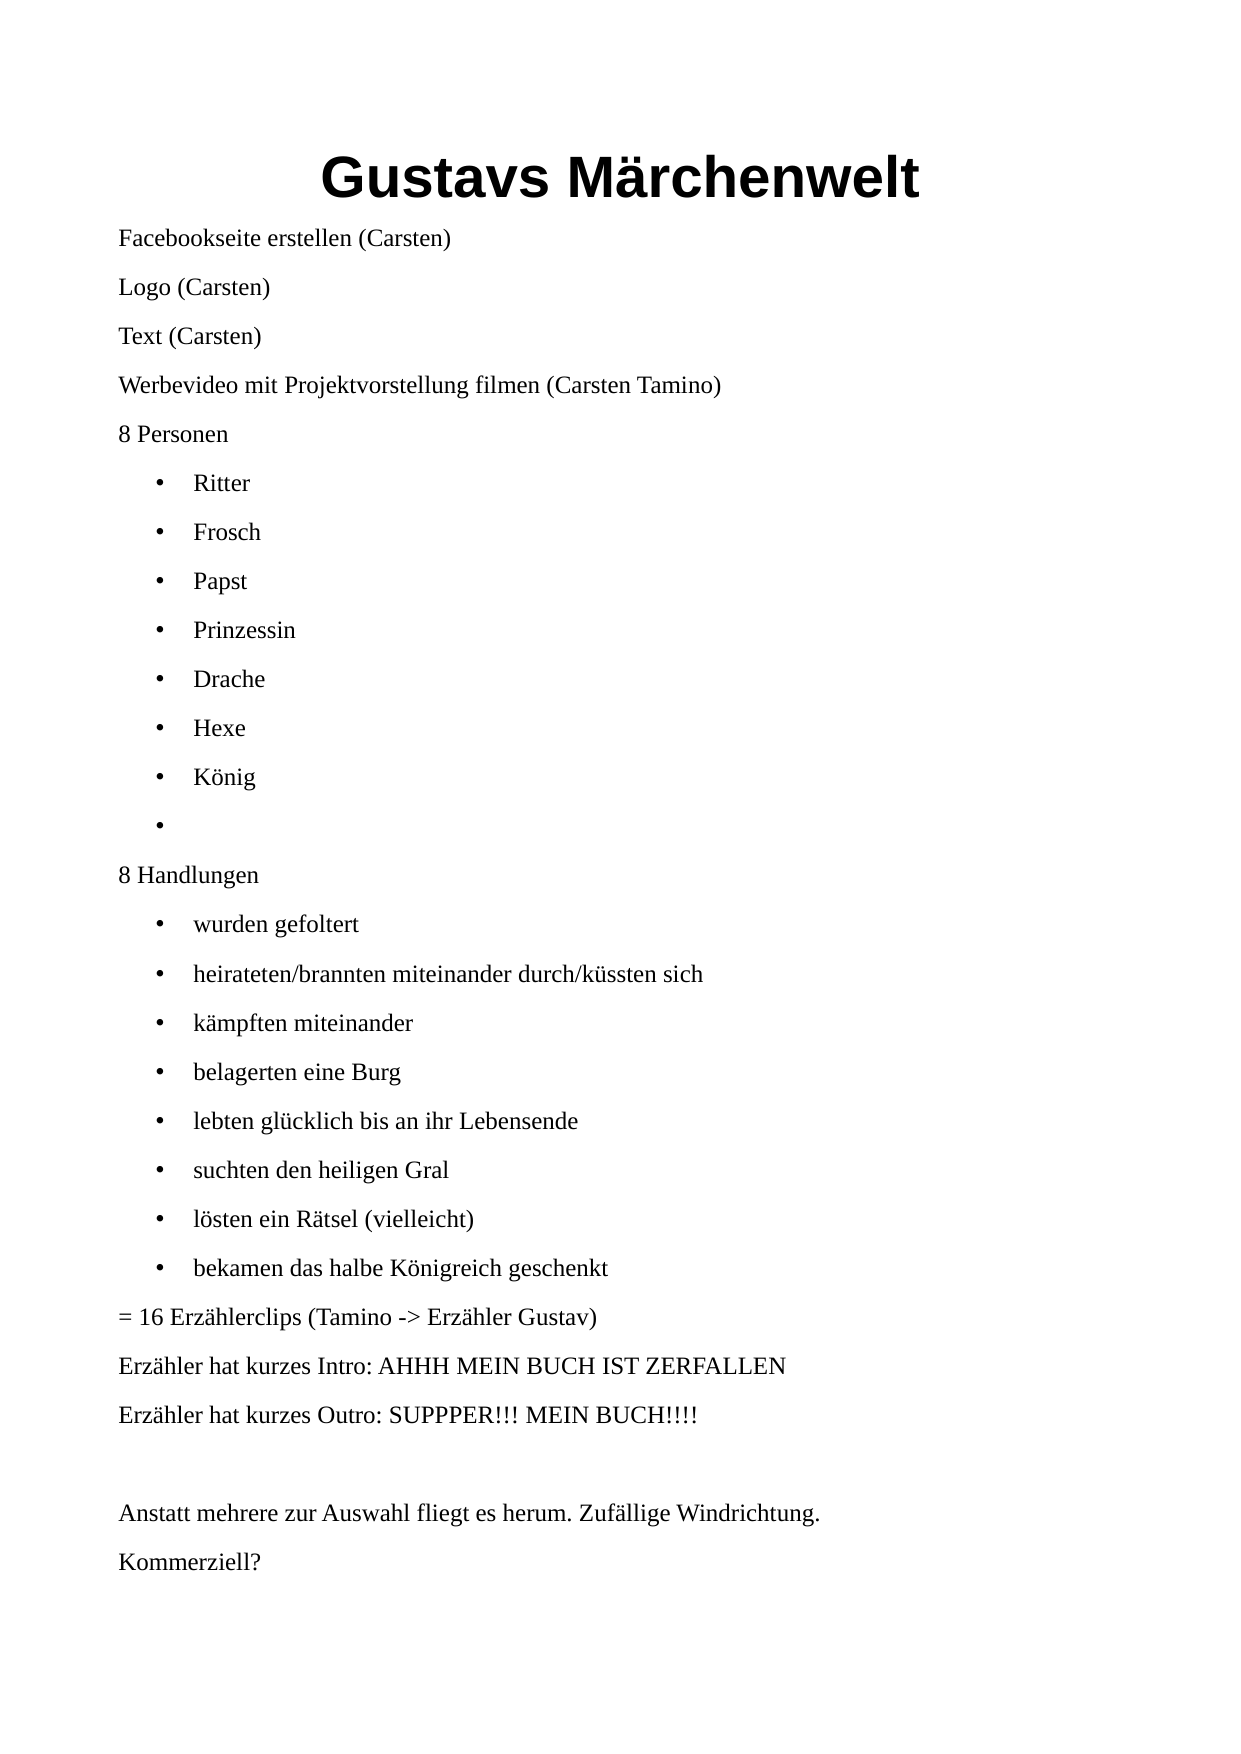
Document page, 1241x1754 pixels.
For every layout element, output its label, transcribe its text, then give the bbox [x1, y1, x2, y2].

list kämpften miteinander [156, 1008, 1122, 1036]
list Prinzessin [156, 615, 1122, 644]
text Anstatt mehrere zur Auswahl fliegt es herum. Zufällige Windrichtung. [118, 1498, 1122, 1527]
list Frosch [156, 517, 1122, 546]
text Erzähler hat kurzes Intro: AHHH MEIN BUCH IST ZERFALLEN [118, 1351, 1122, 1380]
list bekamen das halbe Königreich geschenkt [156, 1253, 1122, 1282]
list Papst [156, 566, 1122, 595]
text Kommerziell? [118, 1547, 1122, 1576]
text Facebookseite erstellen (Carsten) [118, 223, 1122, 251]
list König [156, 762, 1122, 791]
list lösten ein Rätsel (vielleicht) [156, 1204, 1122, 1233]
list heirateten/brannten miteinander durch/küssten sich [156, 959, 1122, 987]
list Hexe [156, 713, 1122, 742]
list Ritter [156, 468, 1122, 497]
text 8 Personen [118, 419, 1122, 448]
text 8 Handlungen [118, 861, 1122, 889]
title Gustavs Märchenwelt [118, 143, 1122, 210]
list lebten glücklich bis an ihr Lebensende [156, 1106, 1122, 1134]
list Drache [156, 664, 1122, 693]
list wurden gefoltert [156, 909, 1122, 938]
text Logo (Carsten) [118, 272, 1122, 301]
text Text (Carsten) [118, 321, 1122, 349]
list belagerten eine Burg [156, 1057, 1122, 1086]
list suchten den heiligen Gral [156, 1155, 1122, 1184]
text = 16 Erzählerclips (Tamino -> Erzähler Gustav) [118, 1302, 1122, 1331]
text Erzähler hat kurzes Outro: SUPPPER!!! MEIN BUCH!!!! [118, 1400, 1122, 1429]
text Werbevideo mit Projektvorstellung filmen (Carsten Tamino) [118, 370, 1122, 399]
